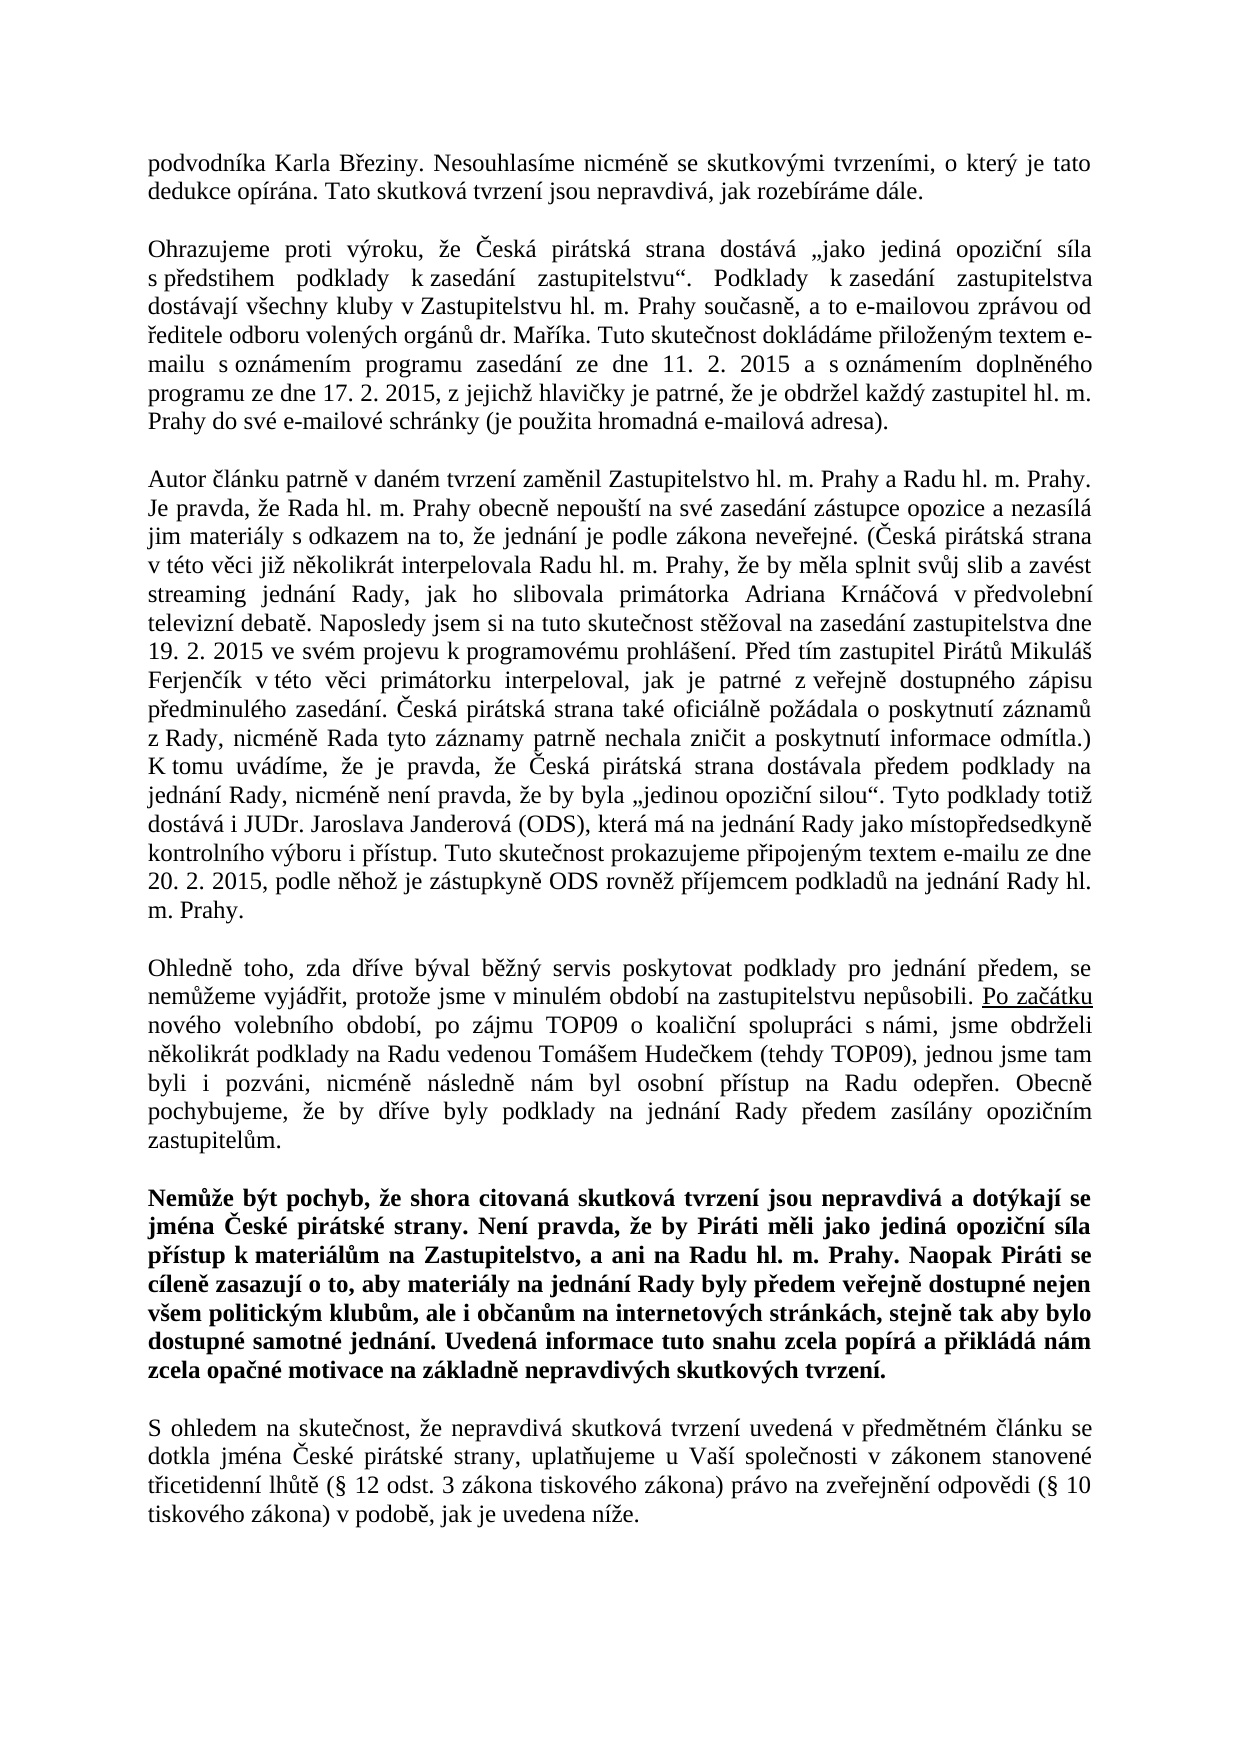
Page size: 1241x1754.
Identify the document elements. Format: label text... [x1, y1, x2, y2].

text S ohledem na skutečnost, že nepravdivá skutková tvrzení uvedená v předmětném článku se dotkla jména České pirátské strany, uplatňujeme u Vaší společnosti v zákonem stanovené třicetidenní lhůtě (§ 12 odst. 3 zákona tiskového zákona) právo na zveřejnění odpovědi (§ 10 tiskového zákona) v podobě, jak je uvedena níže. [148, 1413, 1093, 1528]
text Ohrazujeme proti výroku, že Česká pirátská strana dostává „jako jediná opoziční síla s předstihem podklady k zasedání zastupitelstvu“. Podklady k zasedání zastupitelstva dostávají všechny kluby v Zastupitelstvu hl. m. Prahy současně, a to e-mailovou zprávou od ředitele odboru volených orgánů dr. Maříka. Tuto skutečnost dokládáme přiloženým textem e-mailu s oznámením programu zasedání ze dne 11. 2. 2015 a s oznámením doplněného programu ze dne 17. 2. 2015, z jejichž hlavičky je patrné, že je obdržel každý zastupitel hl. m. Prahy do své e-mailové schránky (je použita hromadná e-mailová adresa). [148, 234, 1093, 435]
text podvodníka Karla Březiny. Nesouhlasíme nicméně se skutkovými tvrzeními, o který je tato dedukce opírána. Tato skutková tvrzení jsou nepravdivá, jak rozebíráme dále. [148, 148, 1093, 205]
text Autor článku patrně v daném tvrzení zaměnil Zastupitelstvo hl. m. Prahy a Radu hl. m. Prahy. Je pravda, že Rada hl. m. Prahy obecně nepouští na své zasedání zástupce opozice a nezasílá jim materiály s odkazem na to, že jednání je podle zákona neveřejné. (Česká pirátská strana v této věci již několikrát interpelovala Radu hl. m. Prahy, že by měla splnit svůj slib a zavést streaming jednání Rady, jak ho slibovala primátorka Adriana Krnáčová v předvolební televizní debatě. Naposledy jsem si na tuto skutečnost stěžoval na zasedání zastupitelstva dne 19. 2. 2015 ve svém projevu k programovému prohlášení. Před tím zastupitel Pirátů Mikuláš Ferjenčík v této věci primátorku interpeloval, jak je patrné z veřejně dostupného zápisu předminulého zasedání. Česká pirátská strana také oficiálně požádala o poskytnutí záznamů z Rady, nicméně Rada tyto záznamy patrně nechala zničit a poskytnutí informace odmítla.) K tomu uvádíme, že je pravda, že Česká pirátská strana dostávala předem podklady na jednání Rady, nicméně není pravda, že by byla „jedinou opoziční silou“. Tyto podklady totiž dostává i JUDr. Jaroslava Janderová (ODS), která má na jednání Rady jako místopředsedkyně kontrolního výboru i přístup. Tuto skutečnost prokazujeme připojeným textem e-mailu ze dne 20. 2. 2015, podle něhož je zástupkyně ODS rovněž příjemcem podkladů na jednání Rady hl. m. Prahy. [148, 464, 1093, 924]
text Ohledně toho, zda dříve býval běžný servis poskytovat podklady pro jednání předem, se nemůžeme vyjádřit, protože jsme v minulém období na zastupitelstvu nepůsobili. Po začátku nového volebního období, po zájmu TOP09 o koaliční spolupráci s námi, jsme obdrželi několikrát podklady na Radu vedenou Tomášem Hudečkem (tehdy TOP09), jednou jsme tam byli i pozváni, nicméně následně nám byl osobní přístup na Radu odepřen. Obecně pochybujeme, že by dříve byly podklady na jednání Rady předem zasílány opozičním zastupitelům. [148, 953, 1093, 1154]
text Nemůže být pochyb, že shora citovaná skutková tvrzení jsou nepravdivá a dotýkají se jména České pirátské strany. Není pravda, že by Piráti měli jako jediná opoziční síla přístup k materiálům na Zastupitelstvo, a ani na Radu hl. m. Prahy. Naopak Piráti se cíleně zasazují o to, aby materiály na jednání Rady byly předem veřejně dostupné nejen všem politickým klubům, ale i občanům na internetových stránkách, stejně tak aby bylo dostupné samotné jednání. Uvedená informace tuto snahu zcela popírá a přikládá nám zcela opačné motivace na základně nepravdivých skutkových tvrzení. [148, 1183, 1093, 1384]
